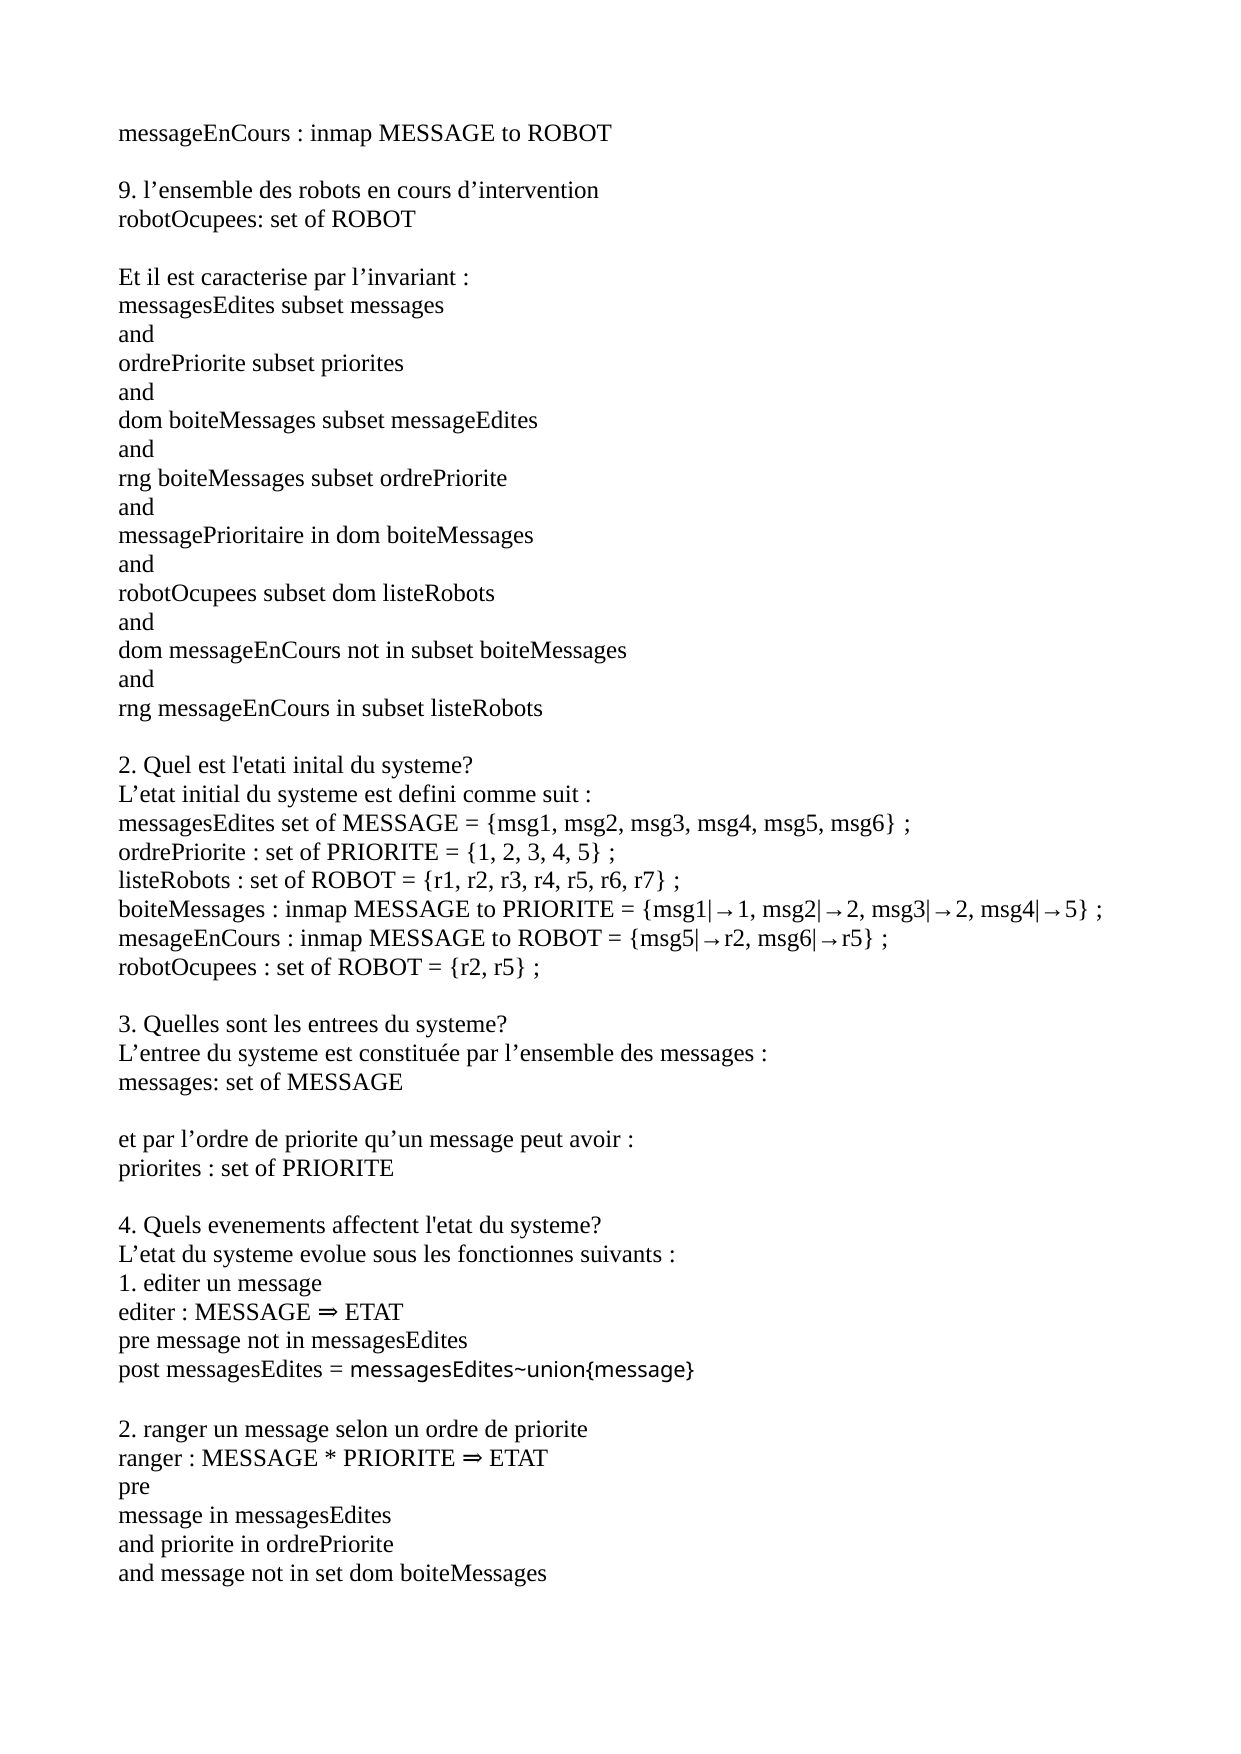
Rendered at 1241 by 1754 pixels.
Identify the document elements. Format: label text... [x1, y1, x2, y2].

text 2. Quel est l'etati inital du systeme? [118, 751, 1122, 779]
text and message not in set dom boiteMessages [118, 1558, 1122, 1586]
text robotOcupees: set of ROBOT [118, 204, 1122, 233]
text dom boiteMessages subset messageEdites [118, 406, 1122, 434]
text rng boiteMessages subset ordrePriorite [118, 463, 1122, 492]
text and [118, 607, 1122, 636]
text message in messagesEdites [118, 1500, 1122, 1529]
text messagesEdites subset messages [118, 291, 1122, 319]
text robotOcupees subset dom listeRobots [118, 578, 1122, 607]
text L’etat du systeme evolue sous les fonctionnes suivants : [118, 1239, 1122, 1268]
text L’entree du systeme est constituée par l’ensemble des messages : [118, 1038, 1122, 1067]
text ranger : MESSAGE * PRIORITE ⇒ ETAT [118, 1443, 1122, 1471]
text dom messageEnCours not in subset boiteMessages [118, 636, 1122, 664]
text 3. Quelles sont les entrees du systeme? [118, 1009, 1122, 1038]
text and [118, 664, 1122, 693]
text and [118, 434, 1122, 463]
text ordrePriorite : set of PRIORITE = {1, 2, 3, 4, 5} ; [118, 837, 1122, 866]
text ordrePriorite subset priorites [118, 348, 1122, 377]
text priorites : set of PRIORITE [118, 1153, 1122, 1182]
text and [118, 377, 1122, 406]
text listeRobots : set of ROBOT = {r1, r2, r3, r4, r5, r6, r7} ; [118, 866, 1122, 894]
text and [118, 319, 1122, 348]
text messagePrioritaire in dom boiteMessages [118, 521, 1122, 549]
text robotOcupees : set of ROBOT = {r2, r5} ; [118, 952, 1122, 981]
text and priorite in ordrePriorite [118, 1529, 1122, 1558]
text boiteMessages : inmap MESSAGE to PRIORITE = {msg1|→1, msg2|→2, msg3|→2, msg4|→5} ; [118, 894, 1122, 923]
text L’etat initial du systeme est defini comme suit : [118, 779, 1122, 808]
text rng messageEnCours in subset listeRobots [118, 693, 1122, 722]
text et par l’ordre de priorite qu’un message peut avoir : [118, 1124, 1122, 1153]
text post messagesEdites = messagesEdites~union{message} [118, 1354, 1122, 1384]
text 1. editer un message [118, 1268, 1122, 1297]
text Et il est caracterise par l’invariant : [118, 262, 1122, 291]
text 4. Quels evenements affectent l'etat du systeme? [118, 1211, 1122, 1239]
text and [118, 492, 1122, 521]
text editer : MESSAGE ⇒ ETAT [118, 1297, 1122, 1326]
text messagesEdites set of MESSAGE = {msg1, msg2, msg3, msg4, msg5, msg6} ; [118, 808, 1122, 837]
text and [118, 549, 1122, 578]
text pre [118, 1471, 1122, 1500]
text mesageEnCours : inmap MESSAGE to ROBOT = {msg5|→r2, msg6|→r5} ; [118, 923, 1122, 952]
text pre message not in messagesEdites [118, 1326, 1122, 1354]
text messages: set of MESSAGE [118, 1067, 1122, 1096]
text messageEnCours : inmap MESSAGE to ROBOT [118, 118, 1122, 147]
text 9. l’ensemble des robots en cours d’intervention [118, 176, 1122, 204]
text 2. ranger un message selon un ordre de priorite [118, 1414, 1122, 1443]
